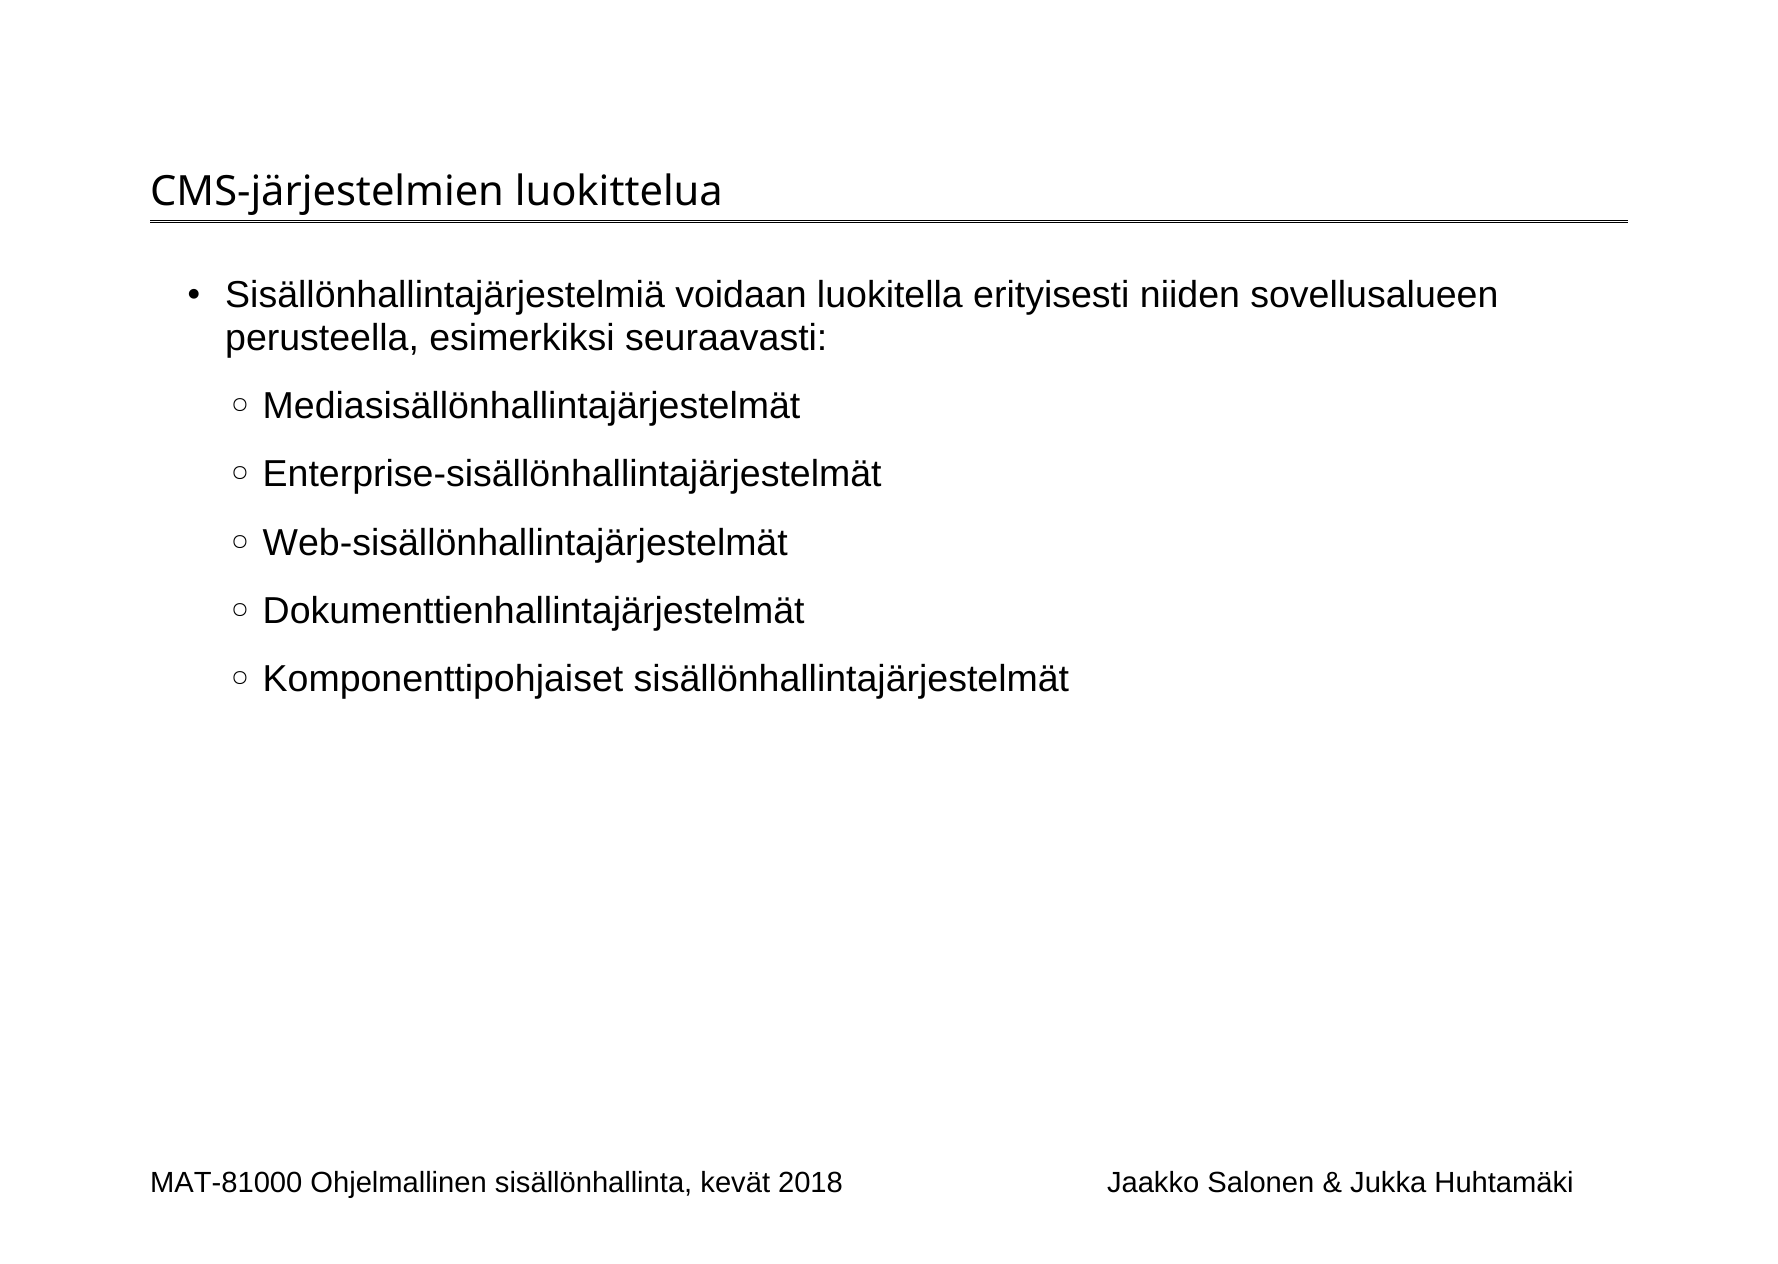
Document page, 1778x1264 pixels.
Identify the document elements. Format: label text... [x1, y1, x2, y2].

list Komponenttipohjaiset sisällönhallintajärjestelmät [225, 656, 1628, 699]
list Web-sisällönhallintajärjestelmät [225, 520, 1628, 563]
list Sisällönhallintajärjestelmiä voidaan luokitella erityisesti niiden sovellusalueen perusteella, esimerkiksi seuraavasti: [187, 272, 1628, 358]
list Enterprise-sisällönhallintajärjestelmät [225, 452, 1628, 495]
subtitle CMS-järjestelmien luokittelua [150, 161, 1628, 220]
list Mediasisällönhallintajärjestelmät [225, 383, 1628, 427]
list Dokumenttienhallintajärjestelmät [225, 588, 1628, 631]
